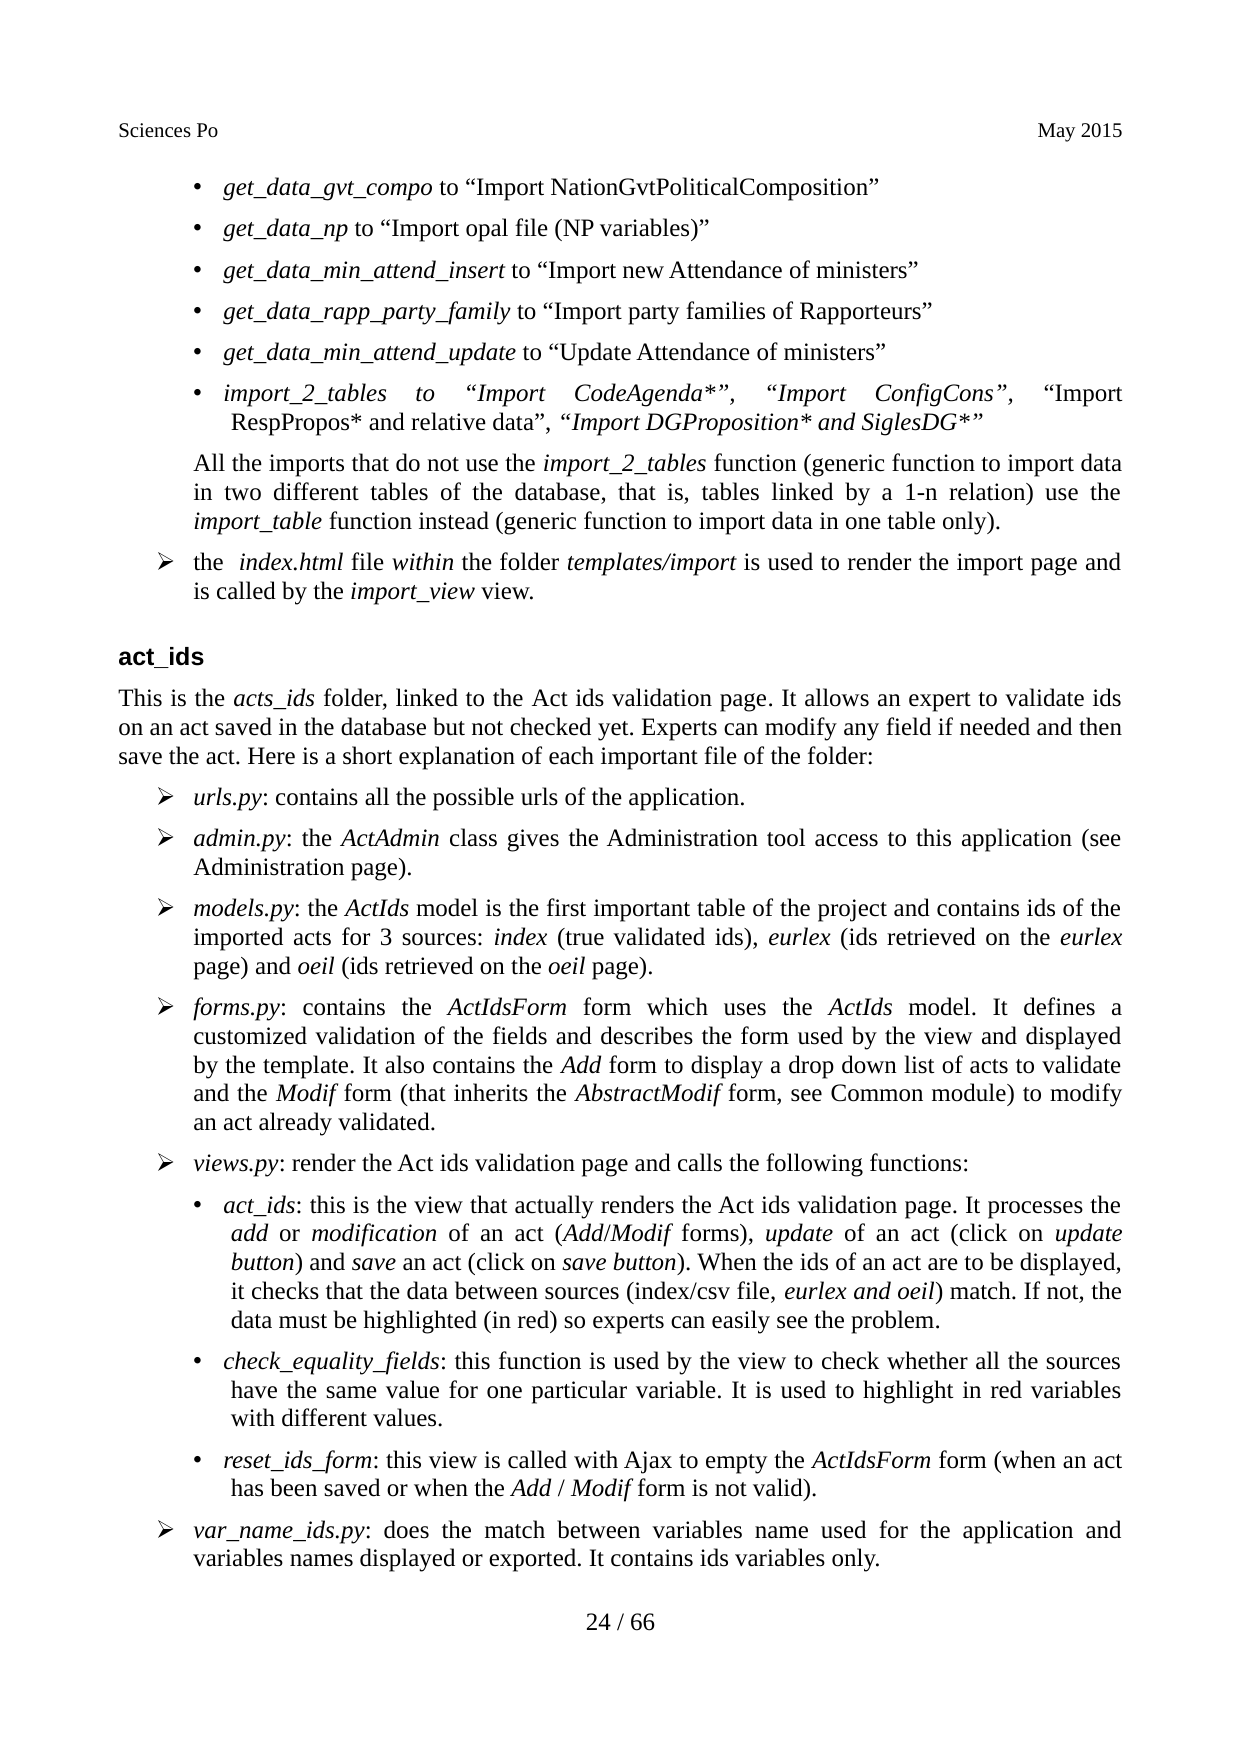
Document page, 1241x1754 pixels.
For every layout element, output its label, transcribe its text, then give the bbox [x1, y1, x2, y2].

list check_equality_fields: this function is used by the view to check whether all the sources have the same value for one particular variable. It is used to highlight in red variables with different values. [193, 1346, 1122, 1432]
list urls.py: contains all the possible urls of the application. [156, 782, 1122, 811]
list get_data_min_attend_insert to “Import new Attendance of ministers” [193, 255, 1122, 283]
list get_data_min_attend_update to “Update Attendance of ministers” [193, 337, 1122, 366]
list get_data_rapp_party_family to “Import party families of Rapporteurs” [193, 296, 1122, 325]
list admin.py: the ActAdmin class gives the Administration tool access to this application (see Administration page). [156, 823, 1122, 881]
list the index.html file within the folder templates/import is used to render the import page and is called by the import_view view. [156, 547, 1122, 605]
subtitle act_ids [118, 642, 1122, 671]
list views.py: render the Act ids validation page and calls the following functions: [156, 1148, 1122, 1177]
list forms.py: contains the ActIdsForm form which uses the ActIds model. It defines a customized validation of the fields and describes the form used by the view and displayed by the template. It also contains the Add form to display a drop down list of acts to validate and the Modif form (that inherits the AbstractModif form, see Common module) to modify an act already validated. [156, 992, 1122, 1136]
list reset_ids_form: this view is called with Ajax to empty the ActIdsForm form (when an act has been saved or when the Add / Modif form is not valid). [193, 1445, 1122, 1502]
list get_data_np to “Import opal file (NP variables)” [193, 213, 1122, 242]
list import_2_tables to “Import CodeAgenda*”, “Import ConfigCons”, “Import RespPropos* and relative data”, “Import DGProposition* and SiglesDG*” [193, 378, 1122, 436]
text This is the acts_ids folder, linked to the Act ids validation page. It allows an expert to validate ids on an act saved in the database but not checked yet. Experts can modify any field if needed and then save the act. Here is a short explanation of each important file of the folder: [118, 683, 1122, 770]
list models.py: the ActIds model is the first important table of the project and contains ids of the imported acts for 3 sources: index (true validated ids), eurlex (ids retrieved on the eurlex page) and oeil (ids retrieved on the oeil page). [156, 893, 1122, 980]
list All the imports that do not use the import_2_tables function (generic function to import data in two different tables of the database, that is, tables linked by a 1-n relation) use the import_table function instead (generic function to import data in one table only). [156, 448, 1122, 535]
list act_ids: this is the view that actually renders the Act ids validation page. It processes the add or modification of an act (Add/Modif forms), update of an act (click on update button) and save an act (click on save button). When the ids of an act are to be displayed, it checks that the data between sources (index/csv file, eurlex and oeil) match. If not, the data must be highlighted (in red) so experts can easily see the problem. [193, 1190, 1122, 1333]
list get_data_gvt_compo to “Import NationGvtPoliticalComposition” [193, 172, 1122, 201]
list var_name_ids.py: does the match between variables name used for the application and variables names displayed or exported. It contains ids variables only. [156, 1515, 1122, 1572]
